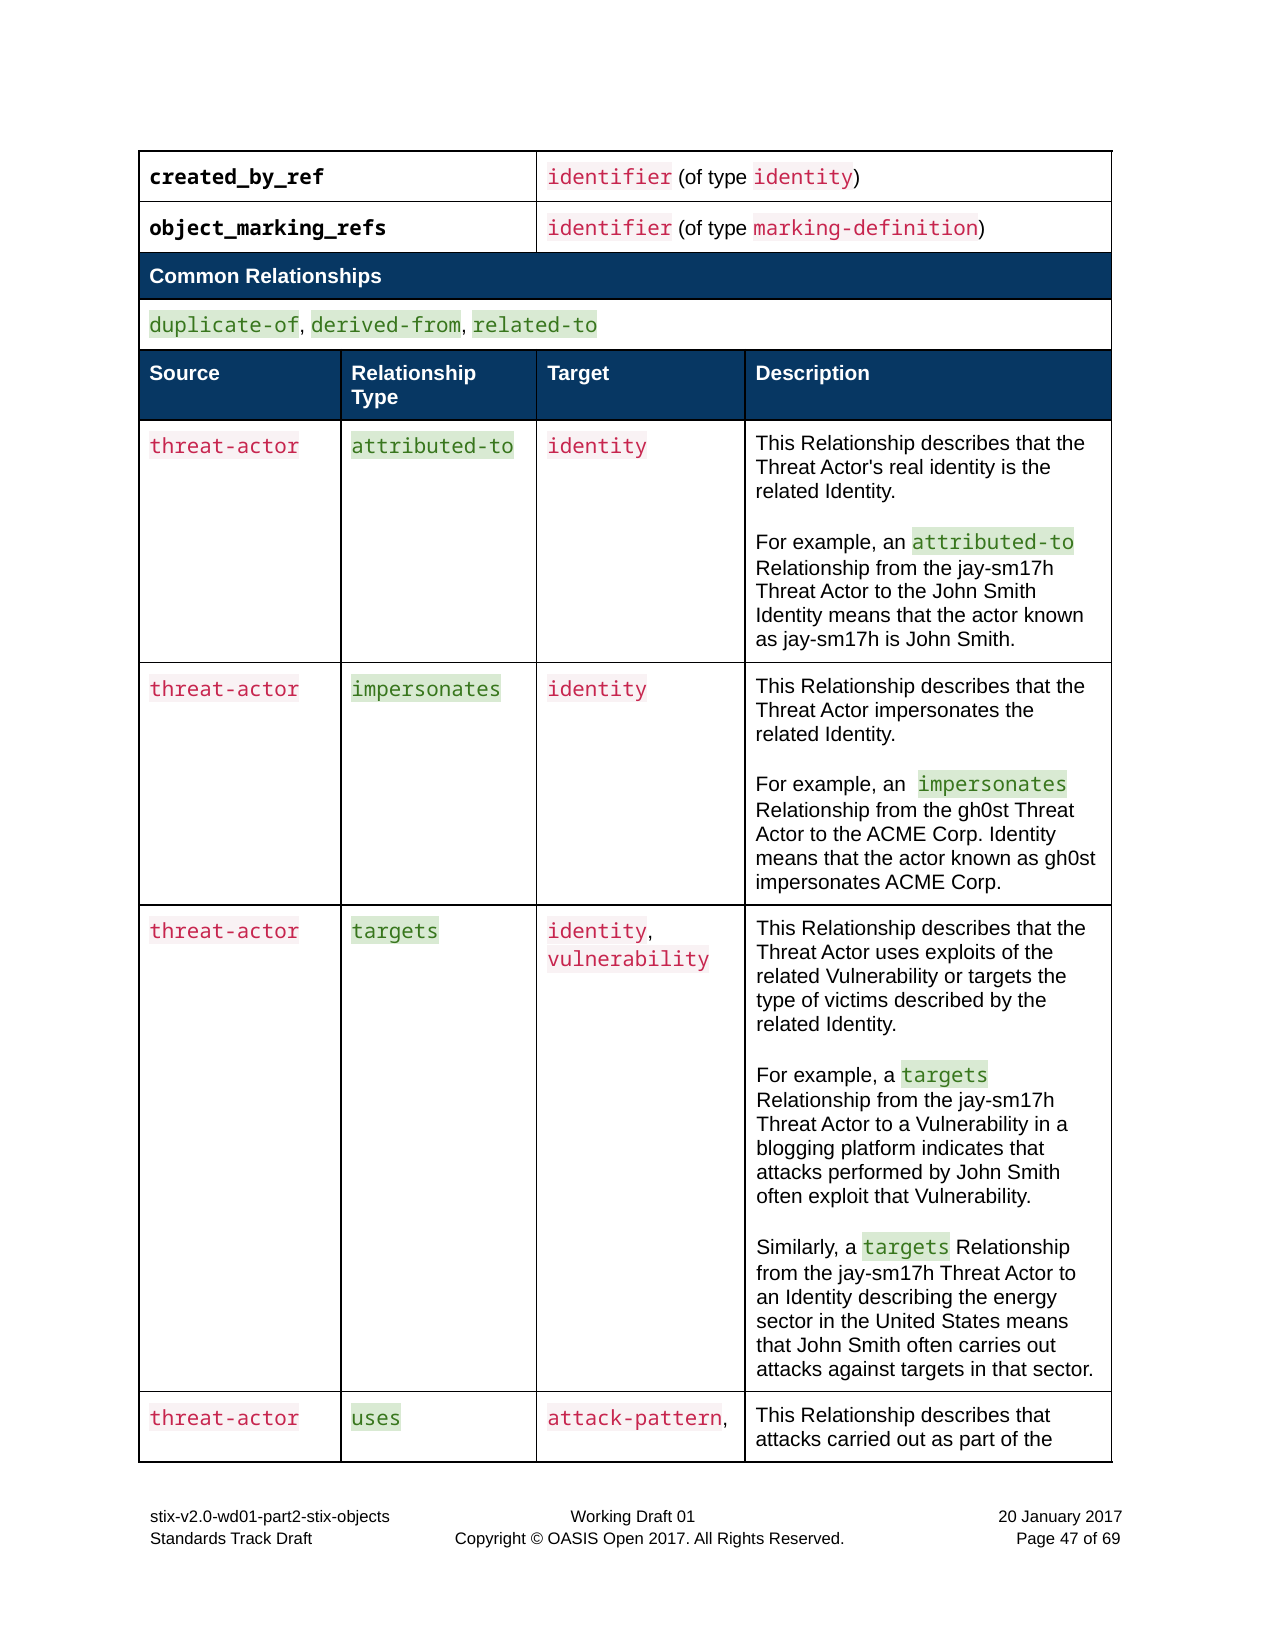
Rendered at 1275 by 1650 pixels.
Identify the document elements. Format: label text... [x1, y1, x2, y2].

table_cell created_by_ref [140, 152, 536, 201]
table_cell Target [537, 351, 744, 419]
table_cell This Relationship describes that the Threat Actor uses exploits of the related Vulnerability or targets the type of victims described by the related Identity. For example, a targets Relationship from the jay-sm17h Threat Actor to a Vulnerability in a blogging platform indicates that attacks performed by John Smith often exploit that Vulnerability. Similarly, a targets Relationship from the jay-sm17h Threat Actor to an Identity describing the energy sector in the United States means that John Smith often carries out attacks against targets in that sector. [746, 906, 1111, 1391]
table_cell Common Relationships [140, 253, 1111, 298]
table_cell object_marking_refs [140, 202, 536, 252]
table_cell attributed-to [342, 421, 536, 662]
table_cell uses [342, 1392, 536, 1461]
table_cell impersonates [342, 663, 536, 904]
table_cell identity [537, 663, 744, 904]
table_cell targets [342, 906, 536, 1391]
table_cell threat-actor [140, 421, 340, 662]
table_cell Description [746, 351, 1111, 419]
table_cell threat-actor [140, 906, 340, 1391]
table_cell Source [140, 351, 340, 419]
table_cell This Relationship describes that the Threat Actor impersonates the related Identity. For example, an impersonates Relationship from the gh0st Threat Actor to the ACME Corp. Identity means that the actor known as gh0st impersonates ACME Corp. [746, 663, 1111, 904]
table_cell threat-actor [140, 1392, 340, 1461]
table_cell This Relationship describes that attacks carried out as part of the [746, 1392, 1111, 1461]
table_cell Relationship Type [342, 351, 536, 419]
table_cell This Relationship describes that the Threat Actor's real identity is the related Identity. For example, an attributed-to Relationship from the jay-sm17h Threat Actor to the John Smith Identity means that the actor known as jay-sm17h is John Smith. [746, 421, 1111, 662]
table_cell attack-pattern, [537, 1392, 744, 1461]
table_cell threat-actor [140, 663, 340, 904]
table_cell identity, vulnerability [537, 906, 744, 1391]
table_cell duplicate-of, derived-from, related-to [140, 300, 1111, 349]
table_cell identifier (of type marking-definition) [537, 202, 1111, 252]
table_cell identity [537, 421, 744, 662]
table_cell identifier (of type identity) [537, 152, 1111, 201]
